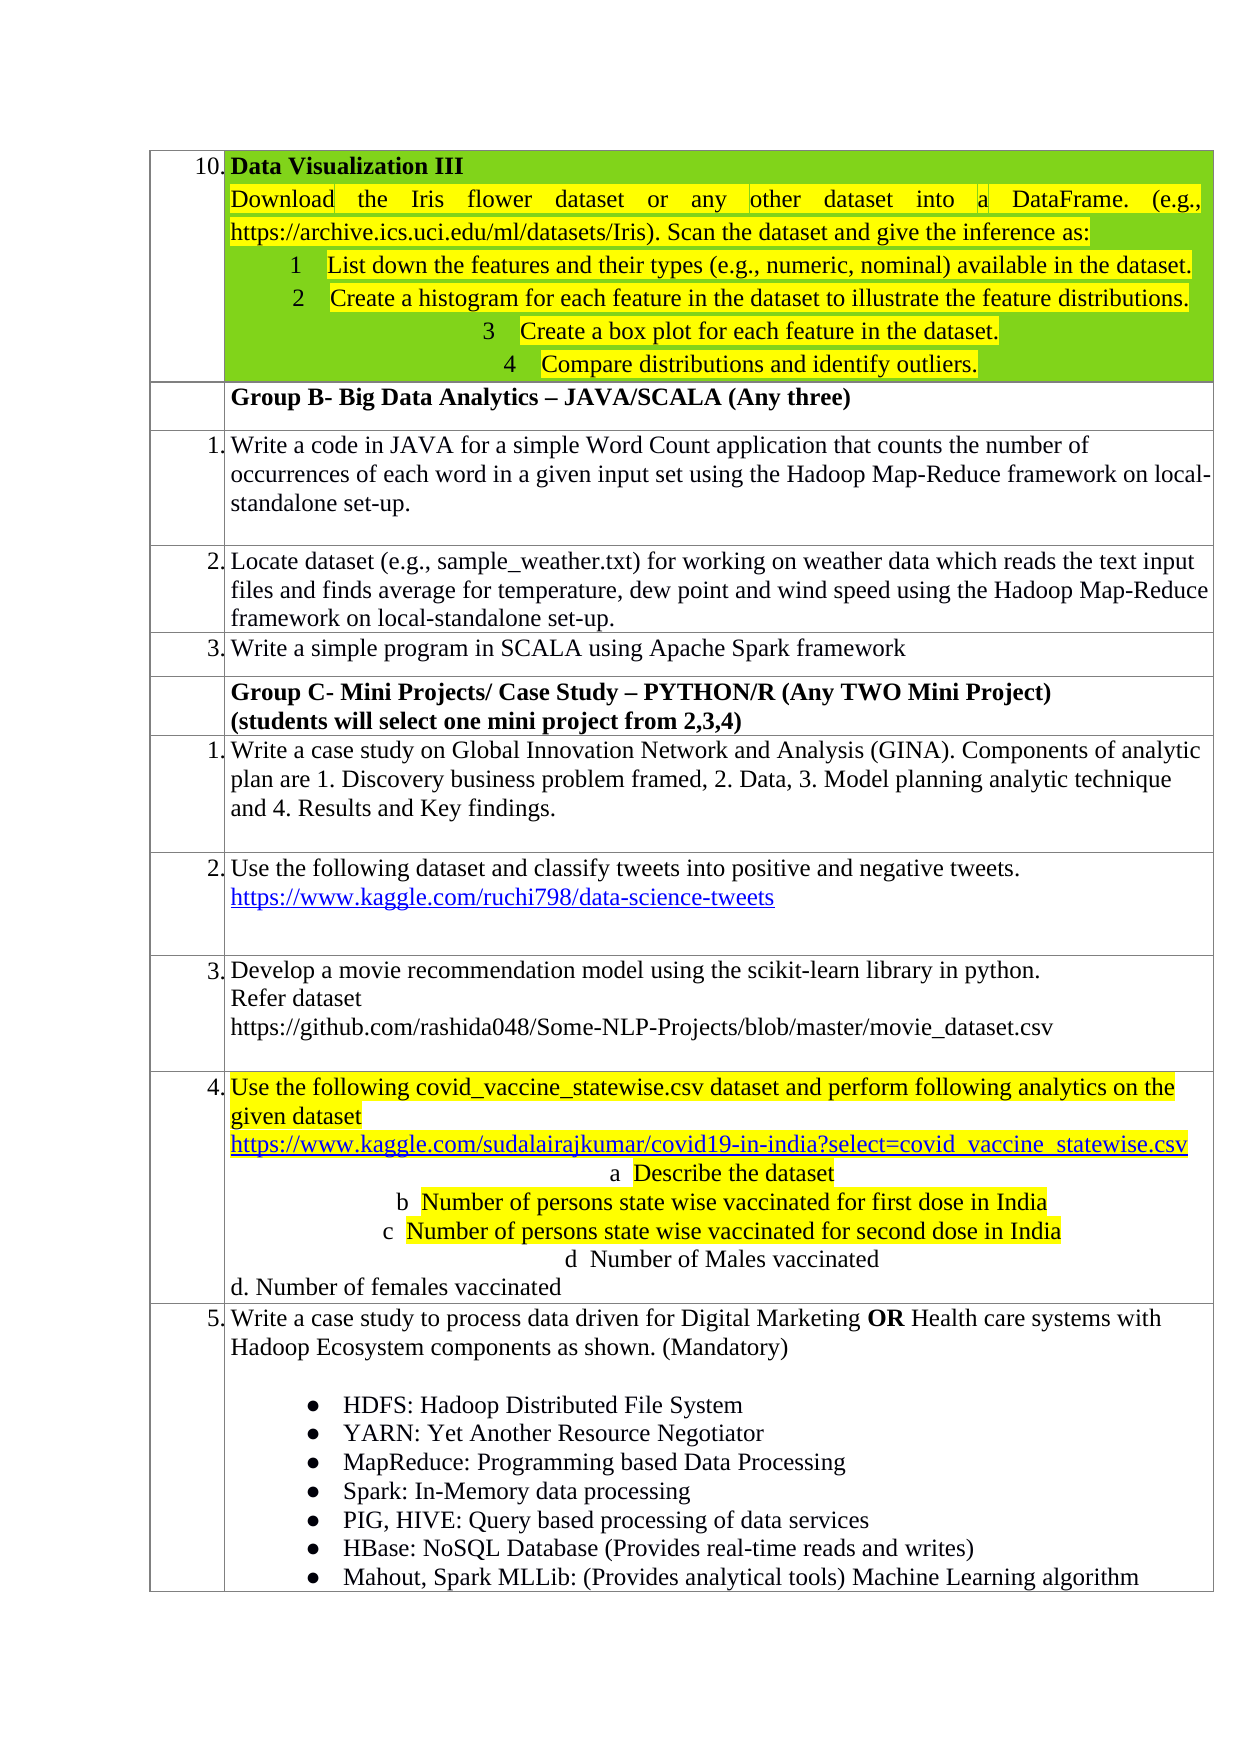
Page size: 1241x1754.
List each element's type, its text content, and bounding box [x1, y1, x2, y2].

table_cell Group C- Mini Projects/ Case Study – PYTHON/R (Any TWO Mini Project) (students will select one mini project from 2,3,4) [225, 677, 1213, 734]
table_header Data Visualization III Download the Iris flower dataset or any other dataset into a DataFrame. (e.g., https://archive.ics.uci.edu/ml/datasets/Iris). Scan the dataset and give the inference as: List down the features and their types (e.g., numeric, nominal) available in the dataset. Create a histogram for each feature in the dataset to illustrate the feature distributions. Create a box plot for each feature in the dataset. Compare distributions and identify outliers. [225, 151, 1213, 381]
table_cell Write a code in JAVA for a simple Word Count application that counts the number of occurrences of each word in a given input set using the Hadoop Map-Reduce framework on local-standalone set-up. [225, 431, 1213, 545]
table_header 10. [151, 151, 224, 381]
table_cell Write a case study to process data driven for Digital Marketing OR Health care systems with Hadoop Ecosystem components as shown. (Mandatory) HDFS: Hadoop Distributed File System YARN: Yet Another Resource Negotiator MapReduce: Programming based Data Processing Spark: In-Memory data processing PIG, HIVE: Query based processing of data services HBase: NoSQL Database (Provides real-time reads and writes) Mahout, Spark MLLib: (Provides analytical tools) Machine Learning algorithm [225, 1304, 1213, 1591]
table_cell Develop a movie recommendation model using the scikit-learn library in python. Refer dataset https://github.com/rashida048/Some-NLP-Projects/blob/master/movie_dataset.csv [225, 956, 1213, 1071]
table_cell Write a simple program in SCALA using Apache Spark framework [225, 633, 1213, 676]
table_cell 2. [151, 546, 224, 632]
table_cell 3. [151, 633, 224, 676]
table_cell 3. [151, 956, 224, 1071]
table_cell Write a case study on Global Innovation Network and Analysis (GINA). Components of analytic plan are 1. Discovery business problem framed, 2. Data, 3. Model planning analytic technique and 4. Results and Key findings. [225, 736, 1213, 852]
table_cell Use the following covid_vaccine_statewise.csv dataset and perform following analytics on the given dataset https://www.kaggle.com/sudalairajkumar/covid19-in-india?select=covid_vaccine_statewise.csv Describe the dataset Number of persons state wise vaccinated for first dose in India Number of persons state wise vaccinated for second dose in India Number of Males vaccinated d. Number of females vaccinated [225, 1072, 1213, 1302]
table_cell 4. [151, 1072, 224, 1302]
table_cell [151, 677, 224, 734]
table_cell Use the following dataset and classify tweets into positive and negative tweets. https://www.kaggle.com/ruchi798/data-science-tweets [225, 853, 1213, 955]
table_cell [151, 383, 224, 429]
table_cell 1. [151, 736, 224, 852]
table_cell 2. [151, 853, 224, 955]
table_cell 1. [151, 431, 224, 545]
table_cell 5. [151, 1304, 224, 1591]
table_cell Locate dataset (e.g., sample_weather.txt) for working on weather data which reads the text input files and finds average for temperature, dew point and wind speed using the Hadoop Map-Reduce framework on local-standalone set-up. [225, 546, 1213, 632]
table_cell Group B- Big Data Analytics – JAVA/SCALA (Any three) [225, 383, 1213, 429]
